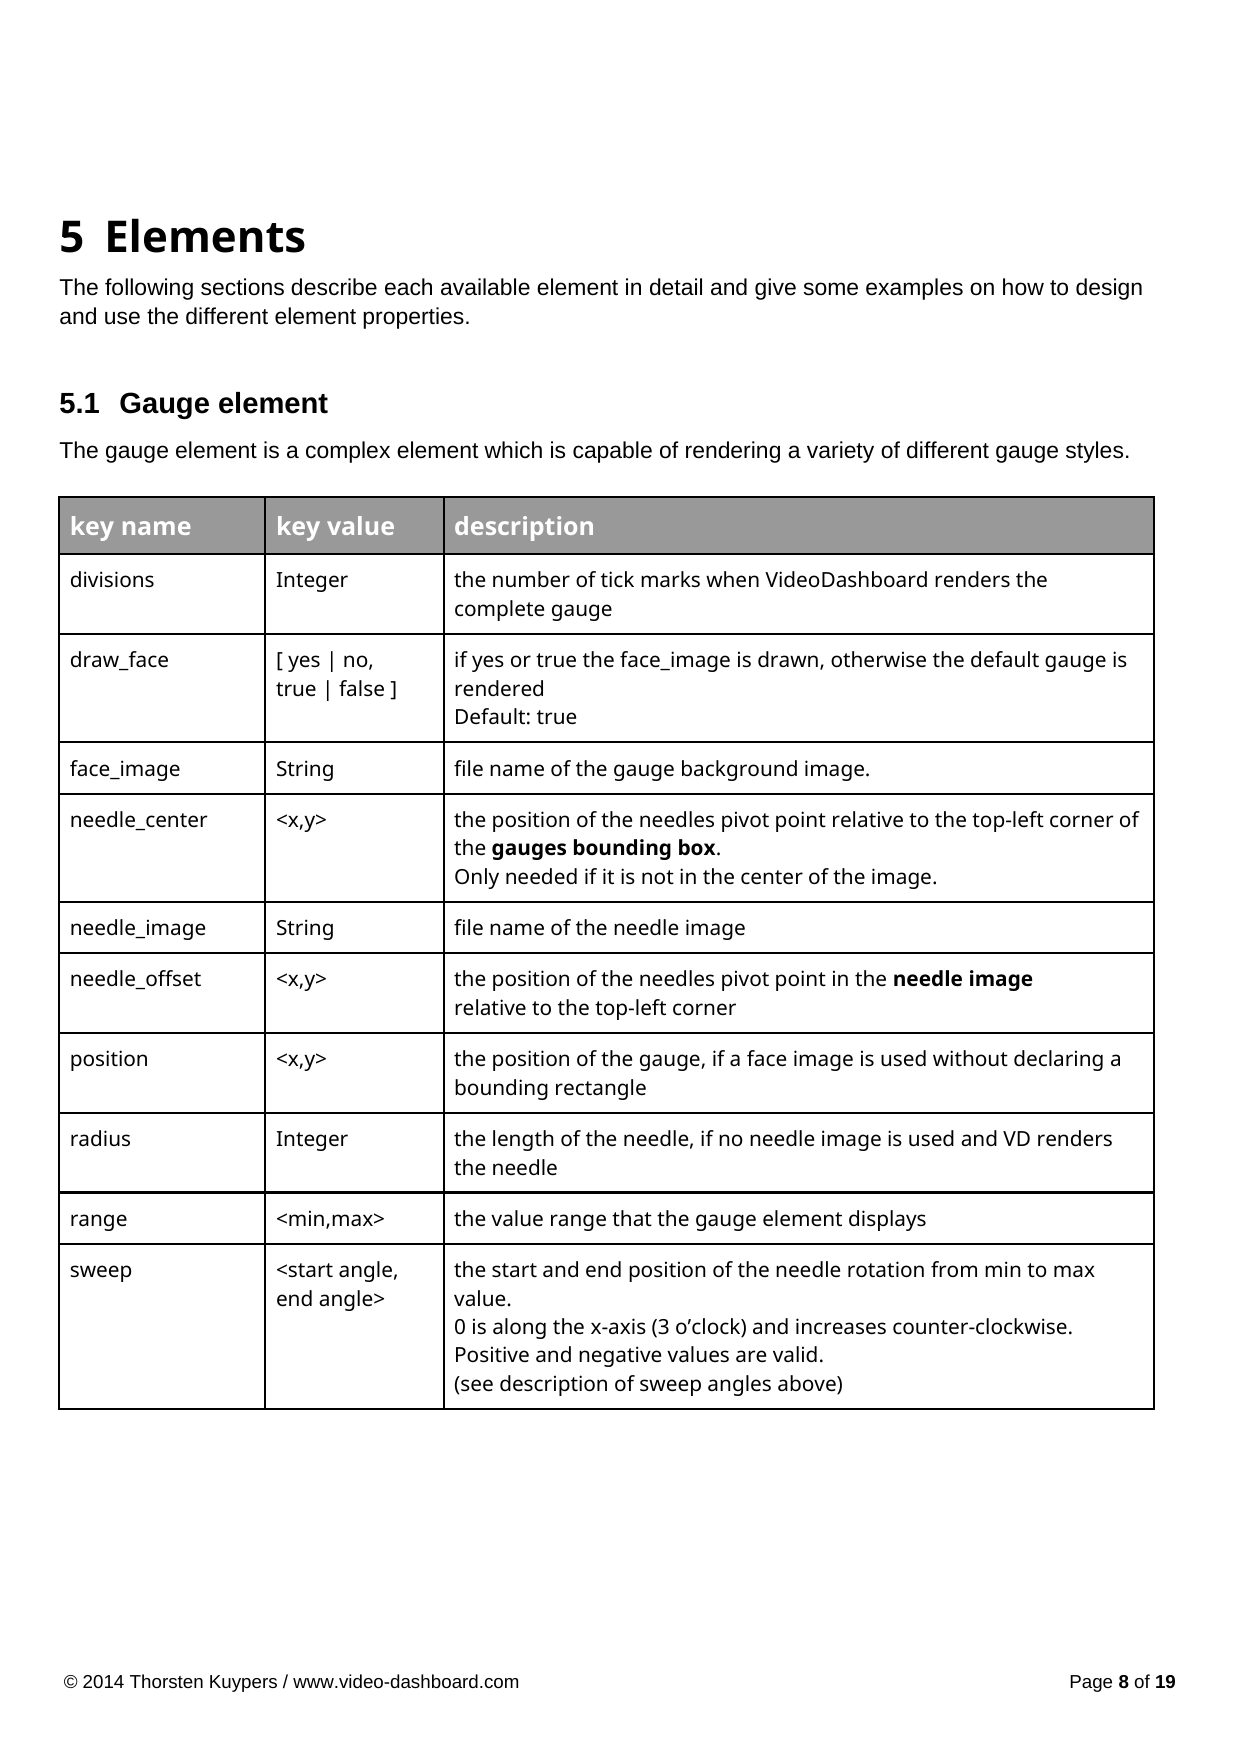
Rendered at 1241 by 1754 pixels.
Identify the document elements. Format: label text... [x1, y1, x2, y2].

table_cell needle_center [60, 795, 264, 901]
table_cell radius [60, 1114, 264, 1191]
table_cell the number of tick marks when VideoDashboard renders the complete gauge [445, 555, 1153, 633]
table_cell Integer [266, 1114, 443, 1191]
text The following sections describe each available element in detail and give some examples on how to design and use the different element properties. [59, 274, 1181, 329]
table_cell needle_image [60, 903, 264, 952]
table_cell <x,y> [266, 795, 443, 901]
table_cell face_image [60, 743, 264, 792]
table_cell the position of the needles pivot point relative to the top-left corner of the gauges bounding box. Only needed if it is not in the center of the image. [445, 795, 1153, 901]
table_cell divisions [60, 555, 264, 633]
table_cell String [266, 903, 443, 952]
table_cell [ yes | no, true | false ] [266, 635, 443, 741]
table_cell sweep [60, 1245, 264, 1408]
table_cell <start angle, end angle> [266, 1245, 443, 1408]
table_cell <x,y> [266, 954, 443, 1032]
table_cell needle_offset [60, 954, 264, 1032]
table_header description [445, 498, 1153, 553]
table_header key name [60, 498, 264, 553]
table_cell the position of the gauge, if a face image is used without declaring a bounding rectangle [445, 1034, 1153, 1112]
table_cell Integer [266, 555, 443, 633]
table_cell the position of the needles pivot point in the needle image relative to the top-left corner [445, 954, 1153, 1032]
text The gauge element is a complex element which is capable of rendering a variety of different gauge styles. [59, 437, 1181, 463]
table_cell range [60, 1194, 264, 1243]
table_cell the value range that the gauge element displays [445, 1194, 1153, 1243]
table_cell <min,max> [266, 1194, 443, 1243]
subtitle Elements [59, 206, 1181, 266]
table_cell the length of the needle, if no needle image is used and VD renders the needle [445, 1114, 1153, 1191]
table_cell file name of the needle image [445, 903, 1153, 952]
table_cell position [60, 1034, 264, 1112]
subtitle Gauge element [59, 387, 1181, 420]
table_cell if yes or true the face_image is drawn, otherwise the default gauge is rendered Default: true [445, 635, 1153, 741]
table_cell <x,y> [266, 1034, 443, 1112]
table_cell file name of the gauge background image. [445, 743, 1153, 792]
table_cell the start and end position of the needle rotation from min to max value. 0 is along the x-axis (3 o’clock) and increases counter-clockwise. Positive and negative values are valid. (see description of sweep angles above) [445, 1245, 1153, 1408]
table_header key value [266, 498, 443, 553]
table_cell String [266, 743, 443, 792]
table_cell draw_face [60, 635, 264, 741]
